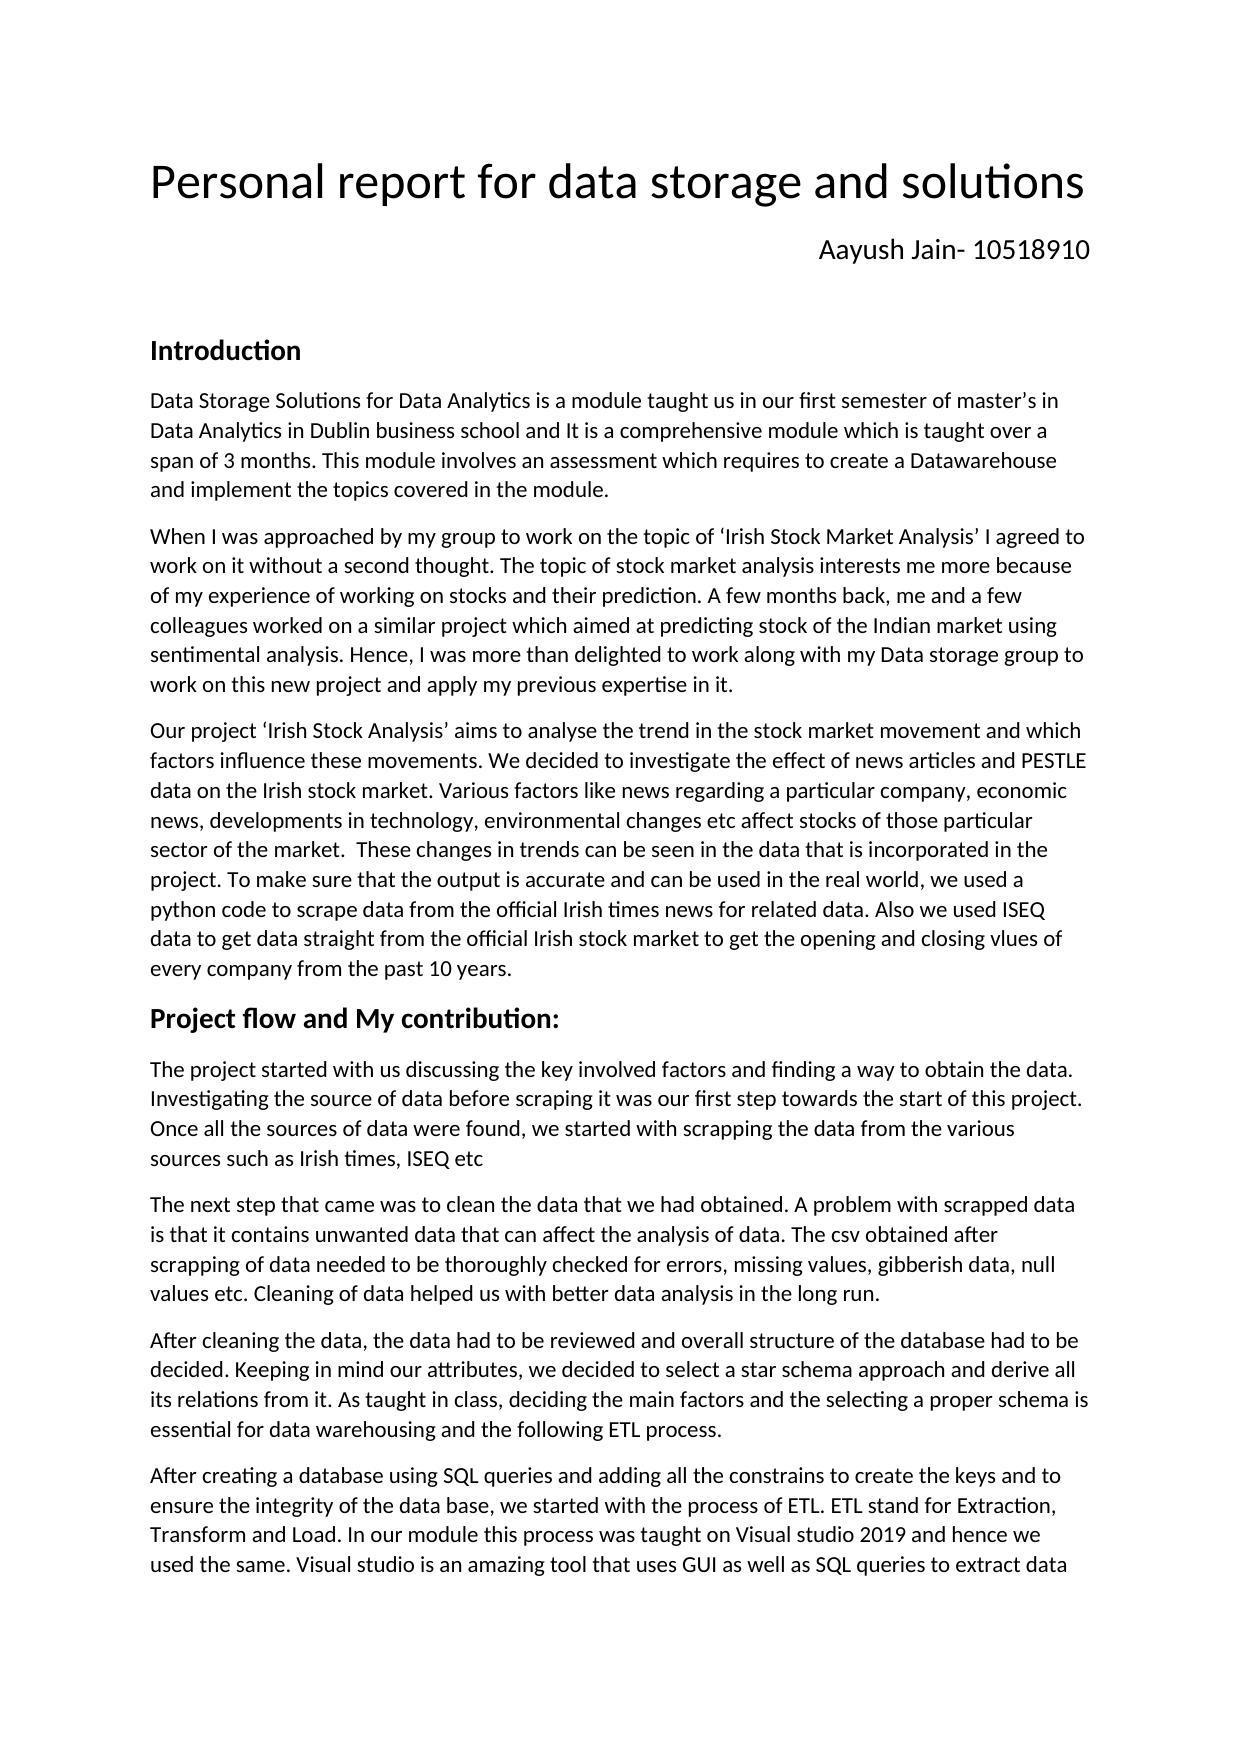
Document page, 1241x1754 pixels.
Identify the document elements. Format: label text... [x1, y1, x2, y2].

text Project flow and My contribution: [150, 1001, 1090, 1036]
text After creating a database using SQL queries and adding all the constrains to create the keys and to ensure the integrity of the data base, we started with the process of ETL. ETL stand for Extraction, Transform and Load. In our module this process was taught on Visual studio 2019 and hence we used the same. Visual studio is an amazing tool that uses GUI as well as SQL queries to extract data [150, 1461, 1090, 1578]
text Personal report for data storage and solutions [150, 150, 1090, 211]
text When I was approached by my group to work on the topic of ‘Irish Stock Market Analysis’ I agreed to work on it without a second thought. The topic of stock market analysis interests me more because of my experience of working on stocks and their prediction. A few months back, me and a few colleagues worked on a similar project which aimed at predicting stock of the Indian market using sentimental analysis. Hence, I was more than delighted to work along with my Data storage group to work on this new project and apply my previous expertise in it. [150, 522, 1090, 698]
text The project started with us discussing the key involved factors and finding a way to obtain the data. Investigating the source of data before scraping it was our first step towards the start of this project. Once all the sources of data were found, we started with scrapping the data from the various sources such as Irish times, ISEQ etc [150, 1055, 1090, 1172]
text The next step that came was to clean the data that we had obtained. A problem with scrapped data is that it contains unwanted data that can affect the analysis of data. The csv obtained after scrapping of data needed to be thoroughly checked for errors, missing values, gibberish data, null values etc. Cleaning of data helped us with better data analysis in the long run. [150, 1190, 1090, 1307]
text After cleaning the data, the data had to be reviewed and overall structure of the database had to be decided. Keeping in mind our attributes, we decided to select a star schema approach and derive all its relations from it. As taught in class, deciding the main factors and the selecting a proper schema is essential for data warehousing and the following ETL process. [150, 1326, 1090, 1443]
text Introduction [150, 332, 1090, 368]
text Data Storage Solutions for Data Analytics is a module taught us in our first semester of master’s in Data Analytics in Dublin business school and It is a comprehensive module which is taught over a span of 3 months. This module involves an assessment which requires to create a Datawarehouse and implement the topics covered in the module. [150, 386, 1090, 503]
text Aayush Jain- 10518910 [150, 231, 1090, 267]
text Our project ‘Irish Stock Analysis’ aims to analyse the trend in the stock market movement and which factors influence these movements. We decided to investigate the effect of news articles and PESTLE data on the Irish stock market. Various factors like news regarding a particular company, economic news, developments in technology, environmental changes etc affect stocks of those particular sector of the market. These changes in trends can be seen in the data that is incorporated in the project. To make sure that the output is accurate and can be used in the real world, we used a python code to scrape data from the official Irish times news for related data. Also we used ISEQ data to get data straight from the official Irish stock market to get the opening and closing vlues of every company from the past 10 years. [150, 717, 1090, 982]
